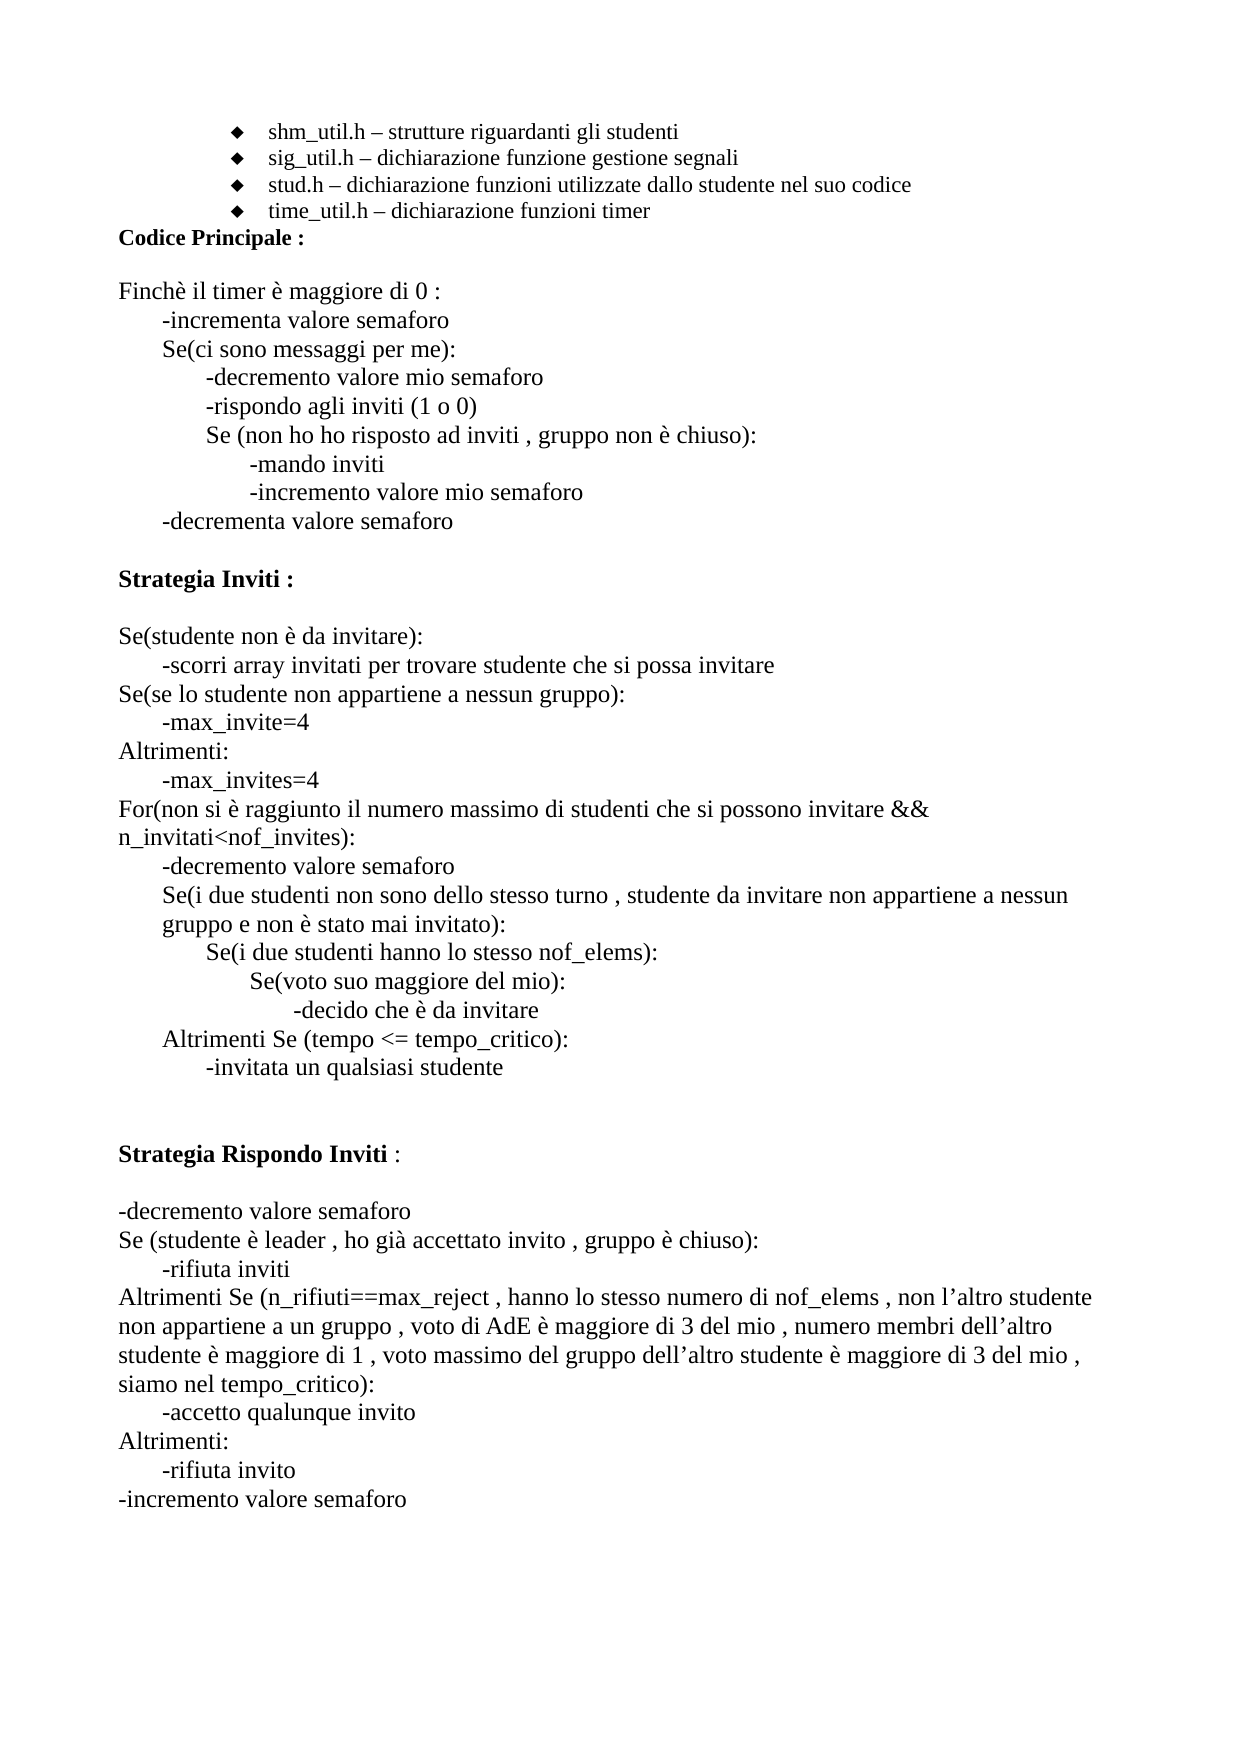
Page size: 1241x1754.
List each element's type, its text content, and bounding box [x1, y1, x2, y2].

text -accetto qualunque invito [118, 1397, 1122, 1426]
text Se(se lo studente non appartiene a nessun gruppo): [118, 679, 1122, 707]
text -mando inviti [118, 449, 1122, 477]
list sig_util.h – dichiarazione funzione gestione segnali [231, 144, 1122, 171]
text -decido che è da invitare [118, 995, 1122, 1024]
text -rifiuta invito [118, 1455, 1122, 1484]
text Codice Principale : [118, 223, 1122, 250]
text Strategia Inviti : [118, 564, 1122, 592]
text Se(i due studenti hanno lo stesso nof_elems): [118, 937, 1122, 966]
list time_util.h – dichiarazione funzioni timer [231, 197, 1122, 223]
text -decrementa valore semaforo [118, 506, 1122, 535]
text Se(voto suo maggiore del mio): [118, 966, 1122, 995]
text -max_invites=4 [118, 765, 1122, 794]
text Se(studente non è da invitare): [118, 621, 1122, 650]
text -rispondo agli inviti (1 o 0) [118, 391, 1122, 420]
text -incremento valore semaforo [118, 1484, 1122, 1512]
text -decremento valore mio semaforo [118, 362, 1122, 391]
text Altrimenti Se (n_rifiuti==max_reject , hanno lo stesso numero di nof_elems , non l’altro studente non appartiene a un gruppo , voto di AdE è maggiore di 3 del mio , numero membri dell’altro studente è maggiore di 1 , voto massimo del gruppo dell’altro studente è maggiore di 3 del mio , siamo nel tempo_critico): [118, 1282, 1122, 1397]
text Altrimenti: [118, 1426, 1122, 1455]
text Finchè il timer è maggiore di 0 : [118, 276, 1122, 305]
text -scorri array invitati per trovare studente che si possa invitare [118, 650, 1122, 679]
text -incremento valore mio semaforo [118, 477, 1122, 506]
text -rifiuta inviti [118, 1254, 1122, 1282]
list shm_util.h – strutture riguardanti gli studenti [231, 118, 1122, 144]
text -decremento valore semaforo [118, 851, 1122, 880]
text Altrimenti: [118, 736, 1122, 765]
text Se(i due studenti non sono dello stesso turno , studente da invitare non appartiene a nessun gruppo e non è stato mai invitato): [118, 880, 1122, 937]
text For(non si è raggiunto il numero massimo di studenti che si possono invitare && n_invitati<nof_invites): [118, 794, 1122, 851]
text Se (non ho ho risposto ad inviti , gruppo non è chiuso): [118, 420, 1122, 449]
text -invitata un qualsiasi studente [118, 1052, 1122, 1081]
text Se(ci sono messaggi per me): [118, 334, 1122, 362]
text Strategia Rispondo Inviti : [118, 1139, 1122, 1167]
text -incrementa valore semaforo [118, 305, 1122, 334]
text Se (studente è leader , ho già accettato invito , gruppo è chiuso): [118, 1225, 1122, 1254]
list stud.h – dichiarazione funzioni utilizzate dallo studente nel suo codice [231, 171, 1122, 197]
text -max_invite=4 [118, 707, 1122, 736]
text -decremento valore semaforo [118, 1196, 1122, 1225]
text Altrimenti Se (tempo <= tempo_critico): [118, 1024, 1122, 1052]
